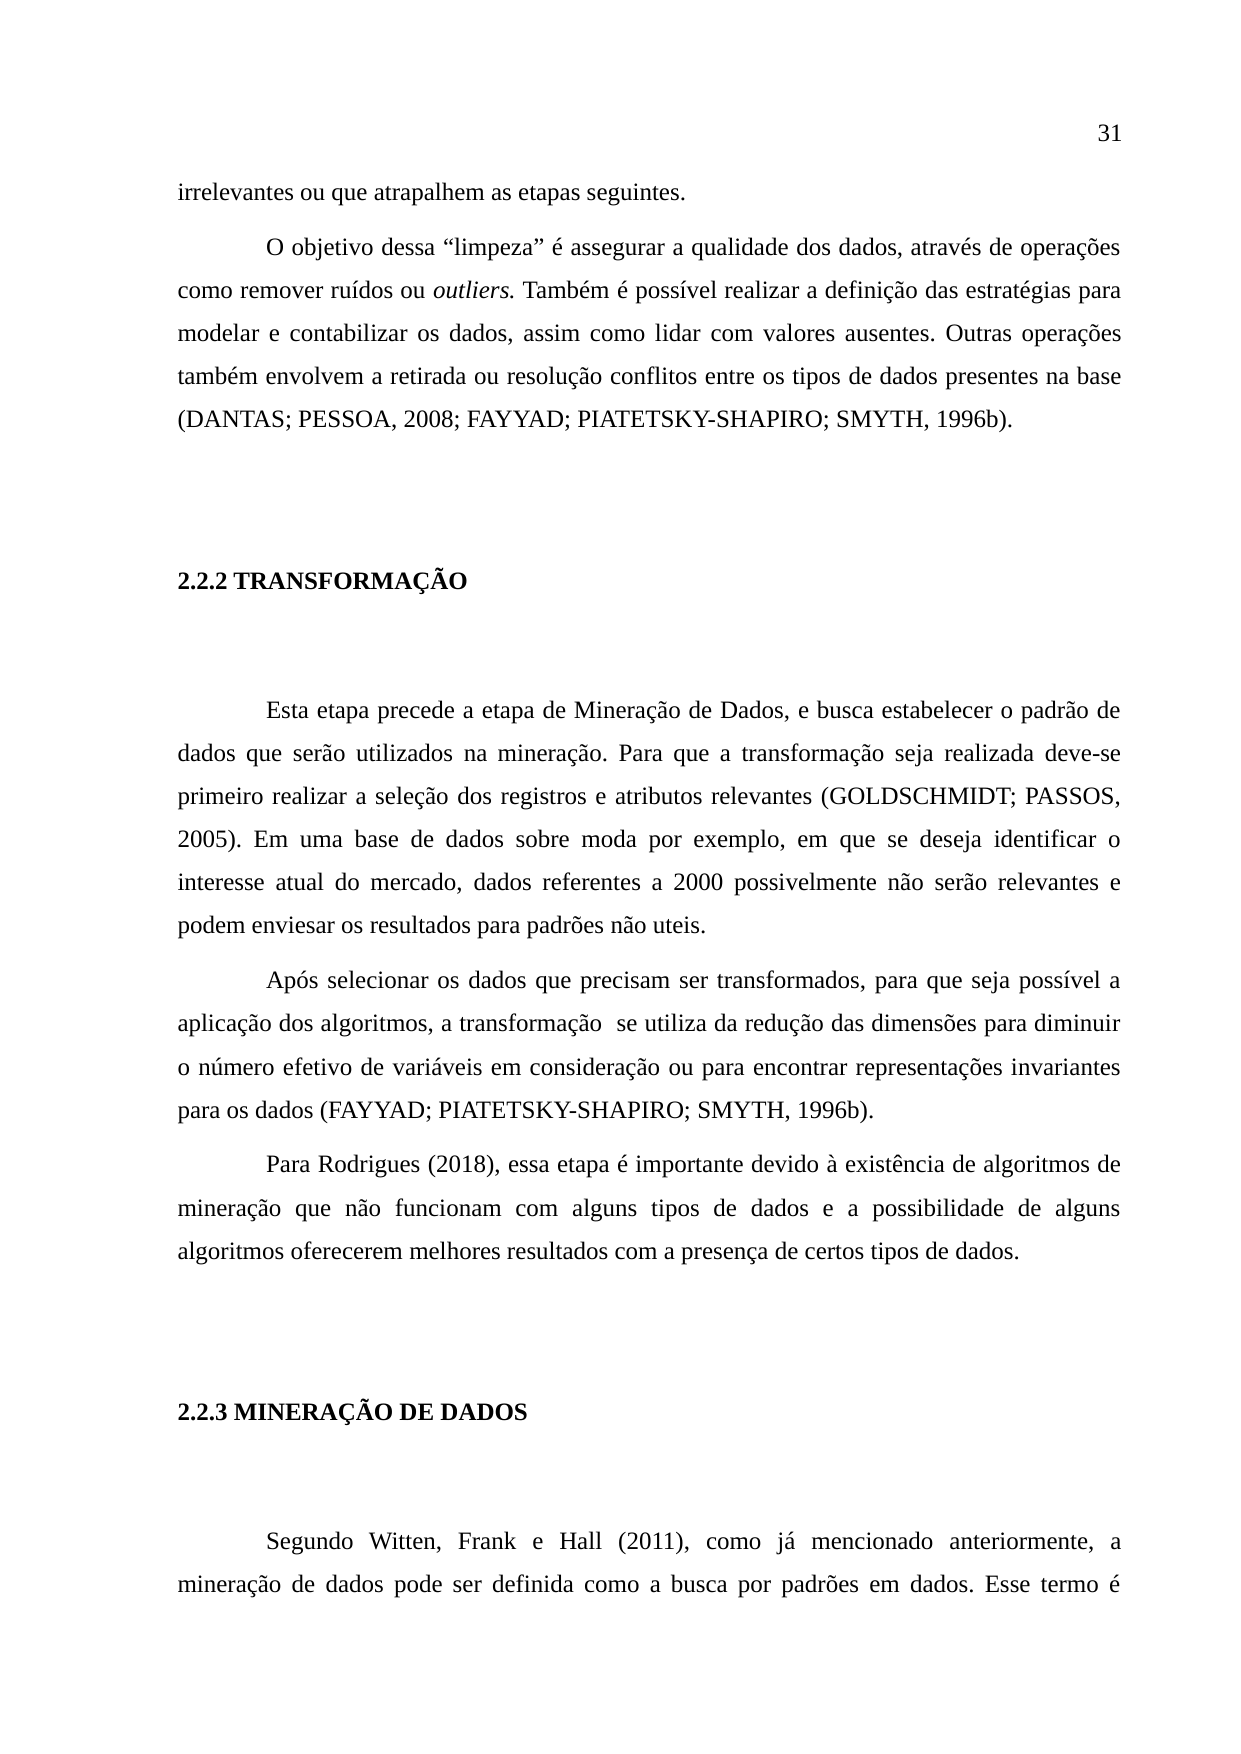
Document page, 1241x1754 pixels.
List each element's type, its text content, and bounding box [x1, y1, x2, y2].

text irrelevantes ou que atrapalhem as etapas seguintes. [177, 177, 1122, 206]
text Segundo Witten, Frank e Hall (2011), como já mencionado anteriormente, a mineração de dados pode ser definida como a busca por padrões em dados. Esse termo é [177, 1526, 1122, 1598]
text 2.2.3 Mineração de dados [177, 1397, 1122, 1426]
text O objetivo dessa “limpeza” é assegurar a qualidade dos dados, através de operações como remover ruídos ou outliers. Também é possível realizar a definição das estratégias para modelar e contabilizar os dados, assim como lidar com valores ausentes. Outras operações também envolvem a retirada ou resolução conflitos entre os tipos de dados presentes na base (DANTAS; PESSOA, 2008; FAYYAD; PIATETSKY-SHAPIRO; SMYTH, 1996b). [177, 232, 1122, 433]
text Após selecionar os dados que precisam ser transformados, para que seja possível a aplicação dos algoritmos, a transformação se utiliza da redução das dimensões para diminuir o número efetivo de variáveis em consideração ou para encontrar representações invariantes para os dados (FAYYAD; PIATETSKY-SHAPIRO; SMYTH, 1996b). [177, 965, 1122, 1123]
text 2.2.2 Transformação [177, 566, 1122, 594]
text Para Rodrigues (2018), essa etapa é importante devido à existência de algoritmos de mineração que não funcionam com alguns tipos de dados e a possibilidade de alguns algoritmos oferecerem melhores resultados com a presença de certos tipos de dados. [177, 1149, 1122, 1264]
text Esta etapa precede a etapa de Mineração de Dados, e busca estabelecer o padrão de dados que serão utilizados na mineração. Para que a transformação seja realizada deve-se primeiro realizar a seleção dos registros e atributos relevantes (GOLDSCHMIDT; PASSOS, 2005). Em uma base de dados sobre moda por exemplo, em que se deseja identificar o interesse atual do mercado, dados referentes a 2000 possivelmente não serão relevantes e podem enviesar os resultados para padrões não uteis. [177, 695, 1122, 939]
